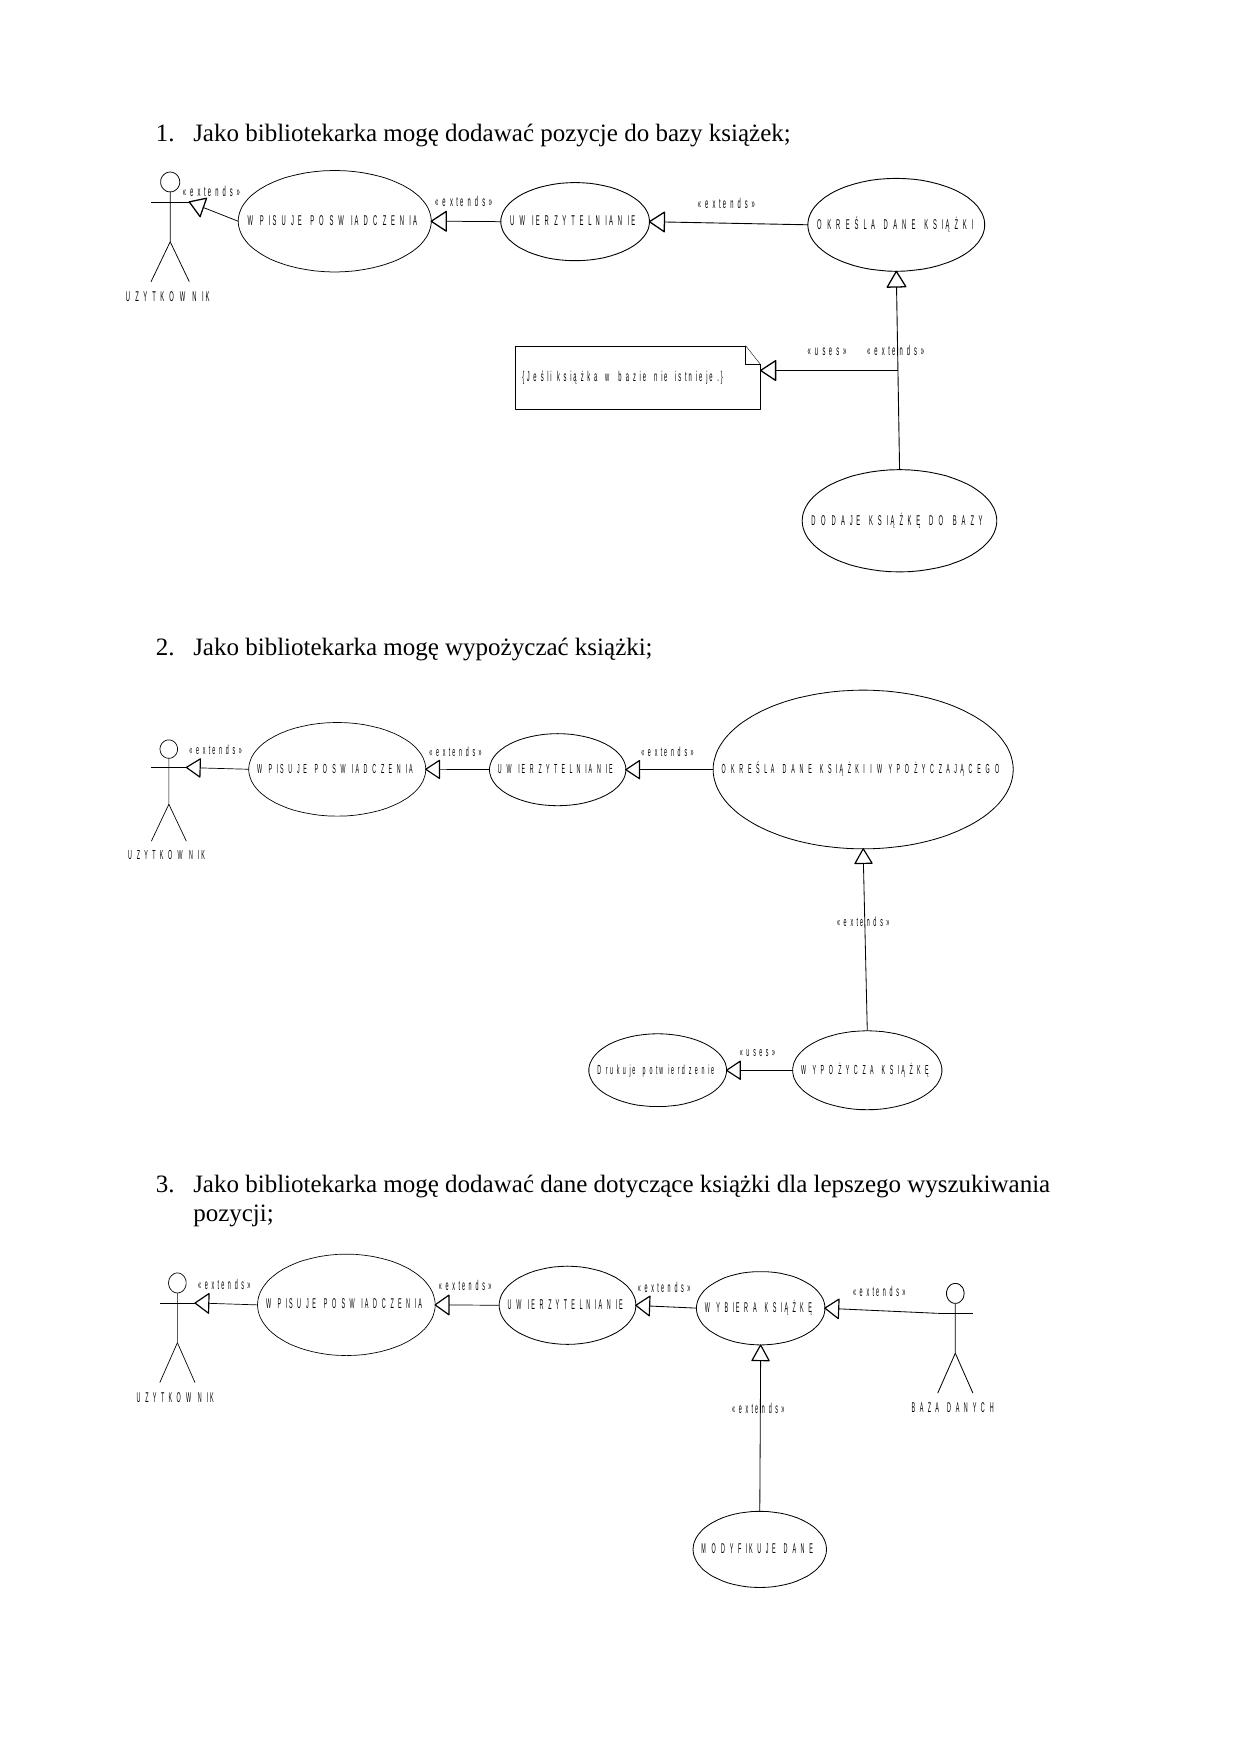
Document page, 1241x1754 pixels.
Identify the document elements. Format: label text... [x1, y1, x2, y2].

list Jako bibliotekarka mogę wypożyczać książki; [156, 632, 1122, 660]
list Jako bibliotekarka mogę dodawać dane dotyczące książki dla lepszego wyszukiwania pozycji; [156, 1169, 1122, 1227]
list Jako bibliotekarka mogę dodawać pozycje do bazy książek; [156, 118, 1122, 147]
